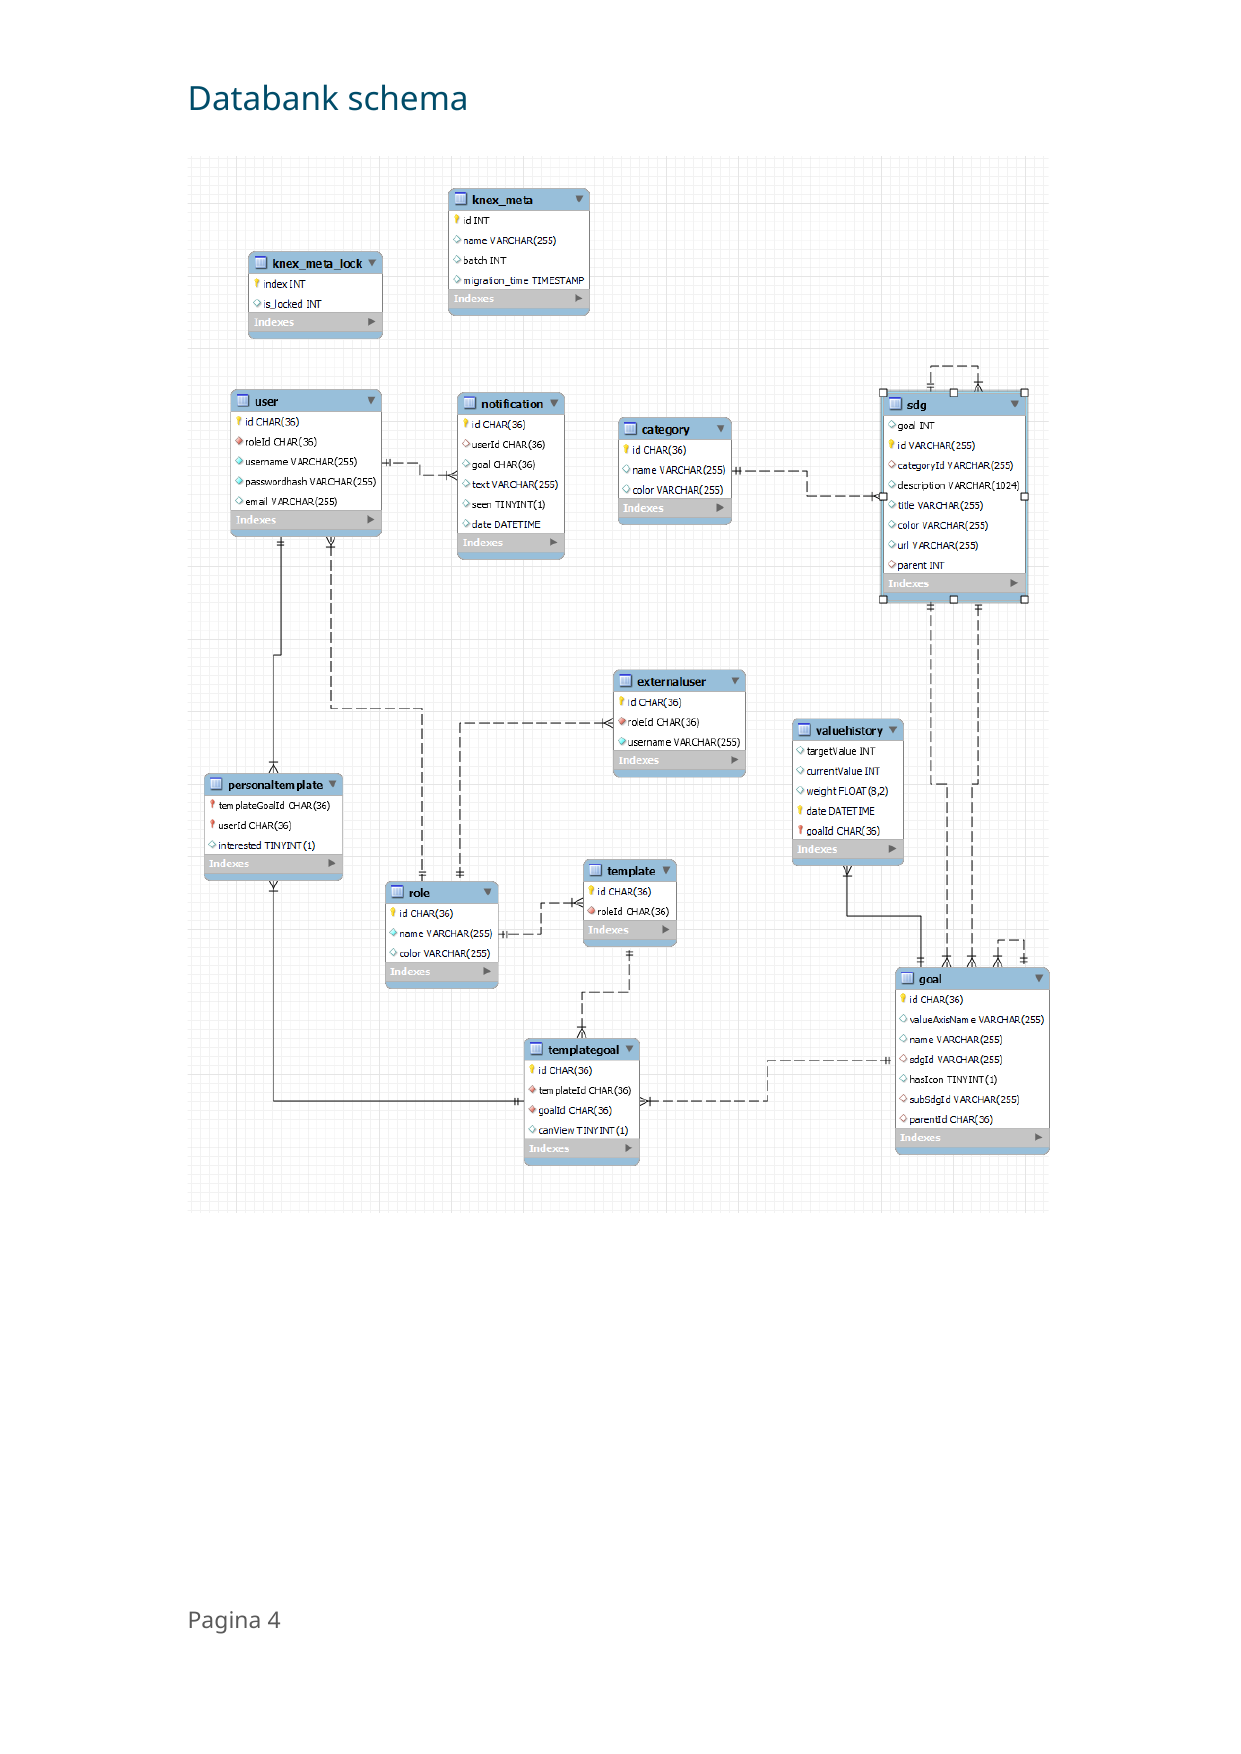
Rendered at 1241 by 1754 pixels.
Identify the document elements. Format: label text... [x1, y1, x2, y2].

subtitle Databank schema [187, 75, 1053, 120]
